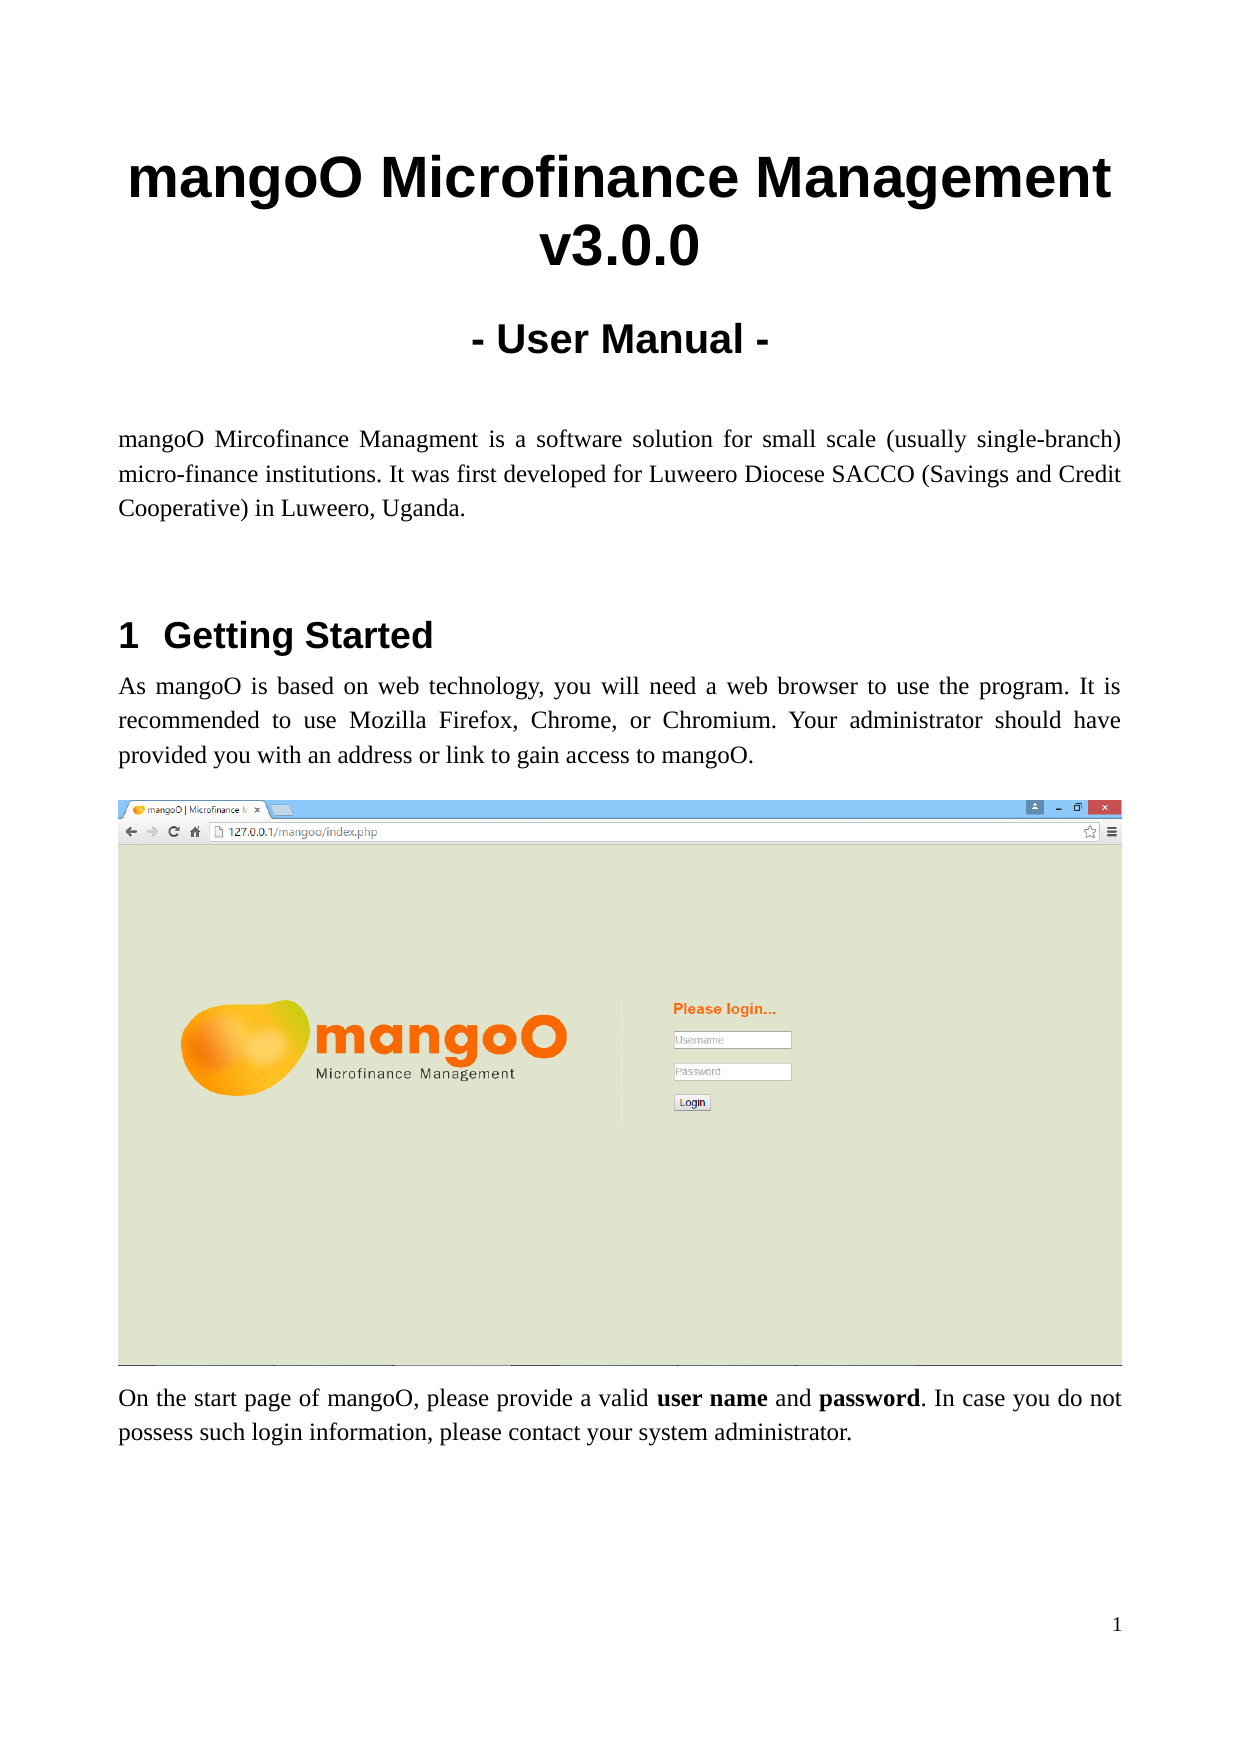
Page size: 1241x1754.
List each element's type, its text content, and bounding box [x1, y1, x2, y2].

title mangoO Microfinance Management v3.0.0 [118, 143, 1122, 277]
text [118, 789, 1122, 800]
picture [118, 800, 1123, 1366]
title - User Manual - [118, 315, 1122, 363]
subtitle Getting Started [118, 613, 1122, 656]
text mangoO Mircofinance Managment is a software solution for small scale (usually single-branch) micro-finance institutions. It was first developed for Luweero Diocese SACCO (Savings and Credit Cooperative) in Luweero, Uganda. [118, 424, 1122, 522]
text As mangoO is based on web technology, you will need a web browser to use the program. It is recommended to use Mozilla Firefox, Chrome, or Chromium. Your administrator should have provided you with an address or link to gain access to mangoO. [118, 671, 1122, 769]
text On the start page of mangoO, please provide a valid user name and password. In case you do not possess such login information, please contact your system administrator. [118, 1366, 1122, 1446]
